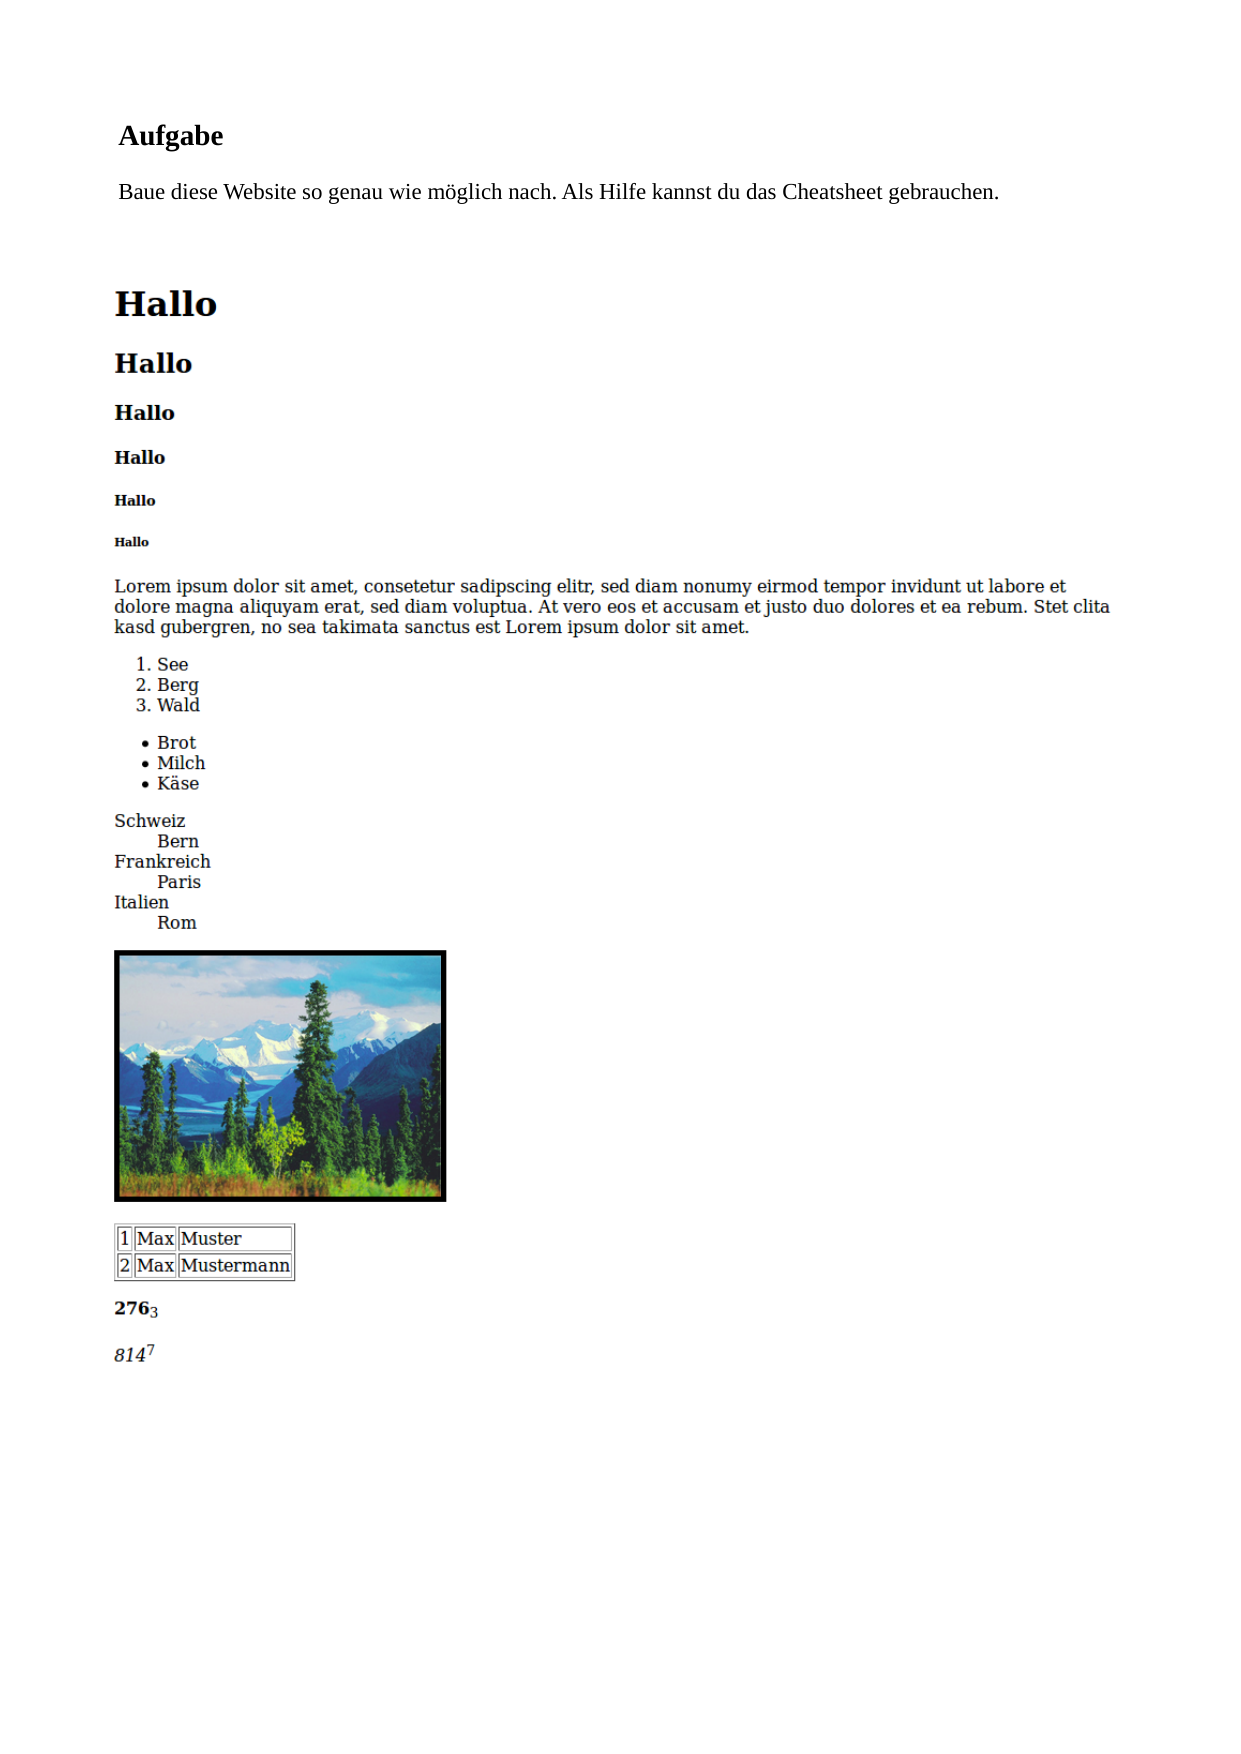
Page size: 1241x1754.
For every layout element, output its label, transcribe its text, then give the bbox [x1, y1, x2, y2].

text Baue diese Website so genau wie möglich nach. Als Hilfe kannst du das Cheatsheet gebrauchen. [118, 178, 1122, 204]
text Aufgabe [118, 118, 1122, 152]
picture [111, 285, 1115, 1368]
